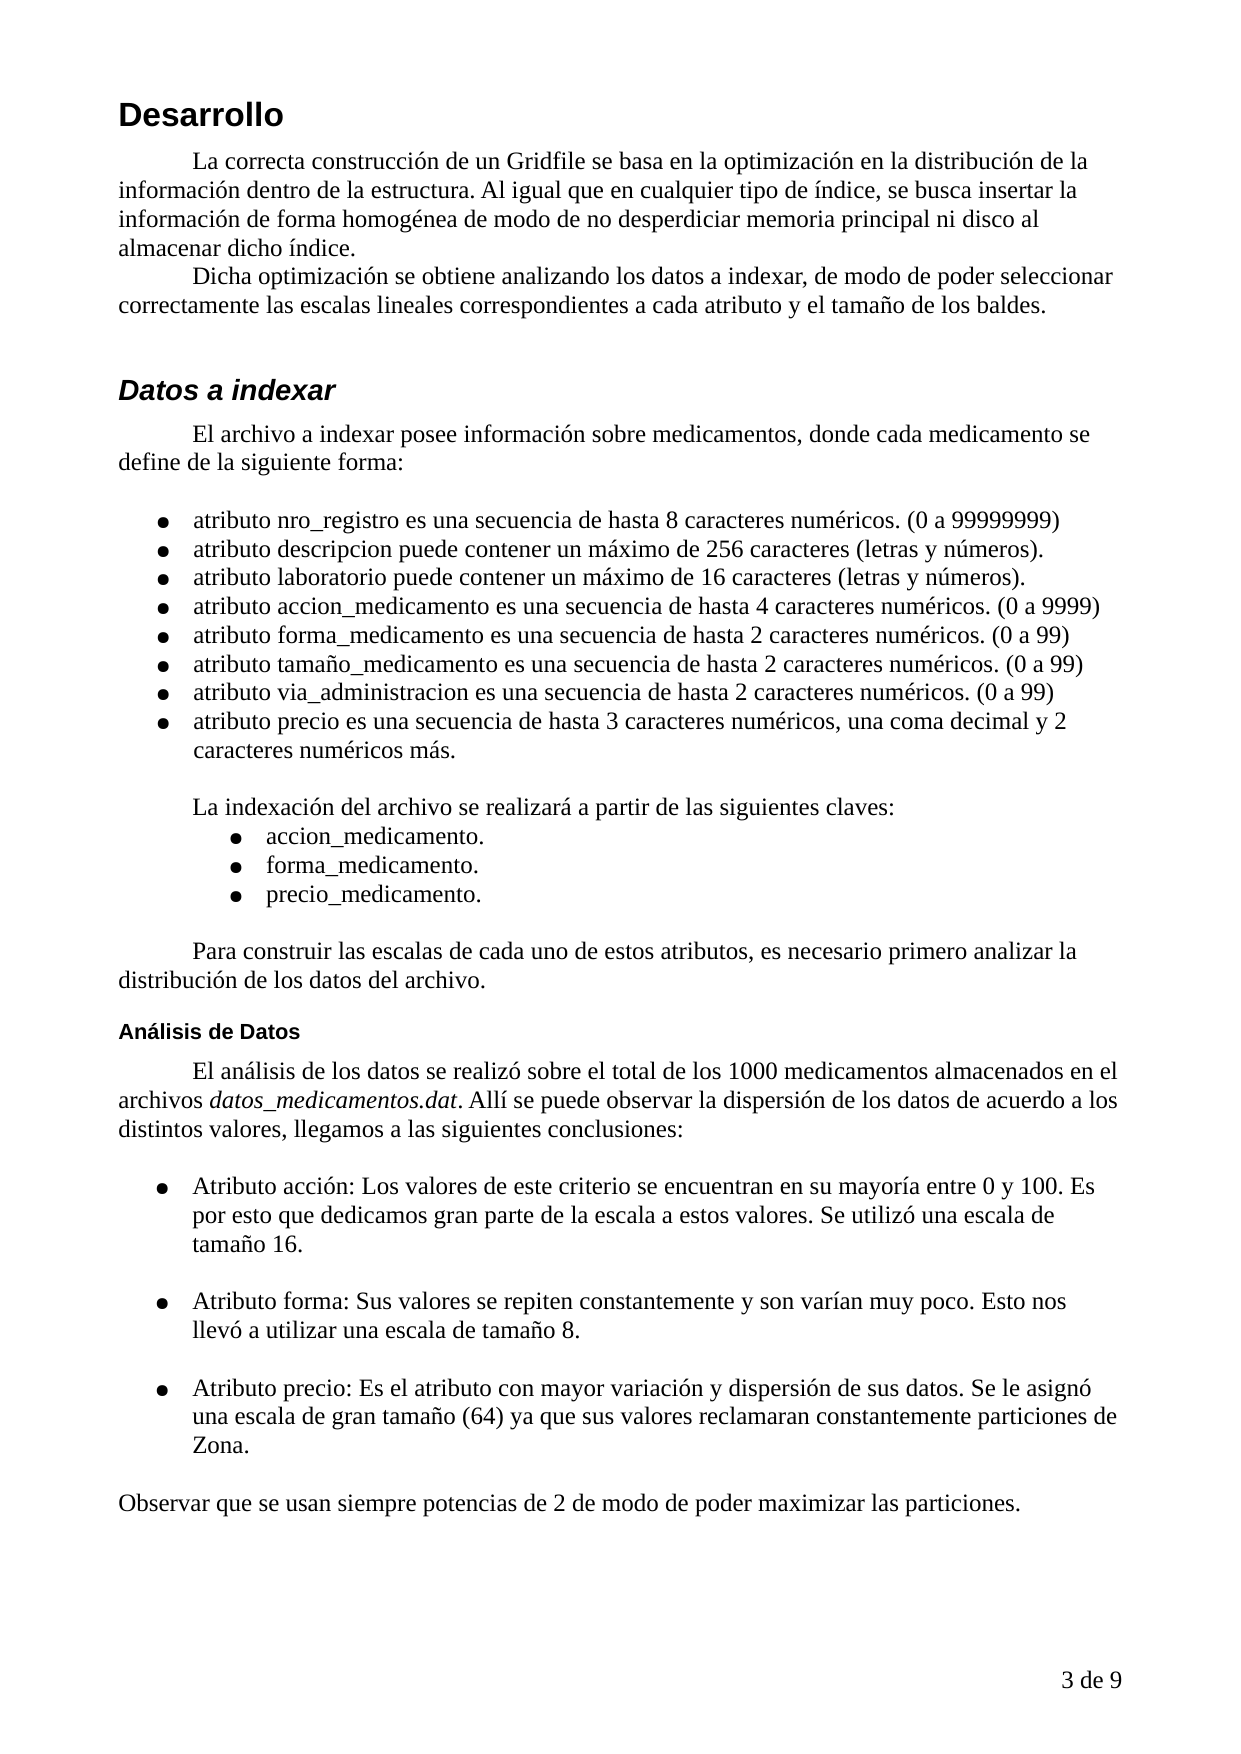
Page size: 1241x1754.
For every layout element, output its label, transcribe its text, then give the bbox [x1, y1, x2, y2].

text La correcta construcción de un Gridfile se basa en la optimización en la distribución de la información dentro de la estructura. Al igual que en cualquier tipo de índice, se busca insertar la información de forma homogénea de modo de no desperdiciar memoria principal ni disco al almacenar dicho índice. [118, 146, 1122, 261]
list atributo tamaño_medicamento es una secuencia de hasta 2 caracteres numéricos. (0 a 99) [156, 649, 1122, 677]
list atributo accion_medicamento es una secuencia de hasta 4 caracteres numéricos. (0 a 9999) [156, 591, 1122, 620]
list forma_medicamento. [228, 850, 1122, 879]
subtitle Datos a indexar [118, 373, 1122, 406]
list atributo descripcion puede contener un máximo de 256 caracteres (letras y números). [156, 534, 1122, 562]
list atributo precio es una secuencia de hasta 3 caracteres numéricos, una coma decimal y 2 caracteres numéricos más. [156, 706, 1122, 764]
list precio_medicamento. [228, 879, 1122, 907]
text El análisis de los datos se realizó sobre el total de los 1000 medicamentos almacenados en el archivos datos_medicamentos.dat. Allí se puede observar la dispersión de los datos de acuerdo a los distintos valores, llegamos a las siguientes conclusiones: [118, 1056, 1122, 1143]
text El archivo a indexar posee información sobre medicamentos, donde cada medicamento se define de la siguiente forma: [118, 419, 1122, 476]
list atributo via_administracion es una secuencia de hasta 2 caracteres numéricos. (0 a 99) [156, 677, 1122, 706]
list accion_medicamento. [228, 821, 1122, 850]
text Observar que se usan siempre potencias de 2 de modo de poder maximizar las particiones. [118, 1488, 1122, 1516]
list Atributo precio: Es el atributo con mayor variación y dispersión de sus datos. Se le asignó una escala de gran tamaño (64) ya que sus valores reclamaran constantemente particiones de Zona. [154, 1373, 1122, 1459]
list atributo laboratorio puede contener un máximo de 16 caracteres (letras y números). [156, 562, 1122, 591]
list Atributo forma: Sus valores se repiten constantemente y son varían muy poco. Esto nos llevó a utilizar una escala de tamaño 8. [154, 1286, 1122, 1344]
list atributo forma_medicamento es una secuencia de hasta 2 caracteres numéricos. (0 a 99) [156, 620, 1122, 649]
subtitle Análisis de Datos [118, 1019, 1122, 1044]
text Dicha optimización se obtiene analizando los datos a indexar, de modo de poder seleccionar correctamente las escalas lineales correspondientes a cada atributo y el tamaño de los baldes. [118, 261, 1122, 319]
list atributo nro_registro es una secuencia de hasta 8 caracteres numéricos. (0 a 99999999) [156, 505, 1122, 534]
list Atributo acción: Los valores de este criterio se encuentran en su mayoría entre 0 y 100. Es por esto que dedicamos gran parte de la escala a estos valores. Se utilizó una escala de tamaño 16. [154, 1171, 1122, 1258]
text Para construir las escalas de cada uno de estos atributos, es necesario primero analizar la distribución de los datos del archivo. [118, 936, 1122, 994]
subtitle Desarrollo [118, 95, 1122, 134]
text La indexación del archivo se realizará a partir de las siguientes claves: [118, 792, 1122, 821]
